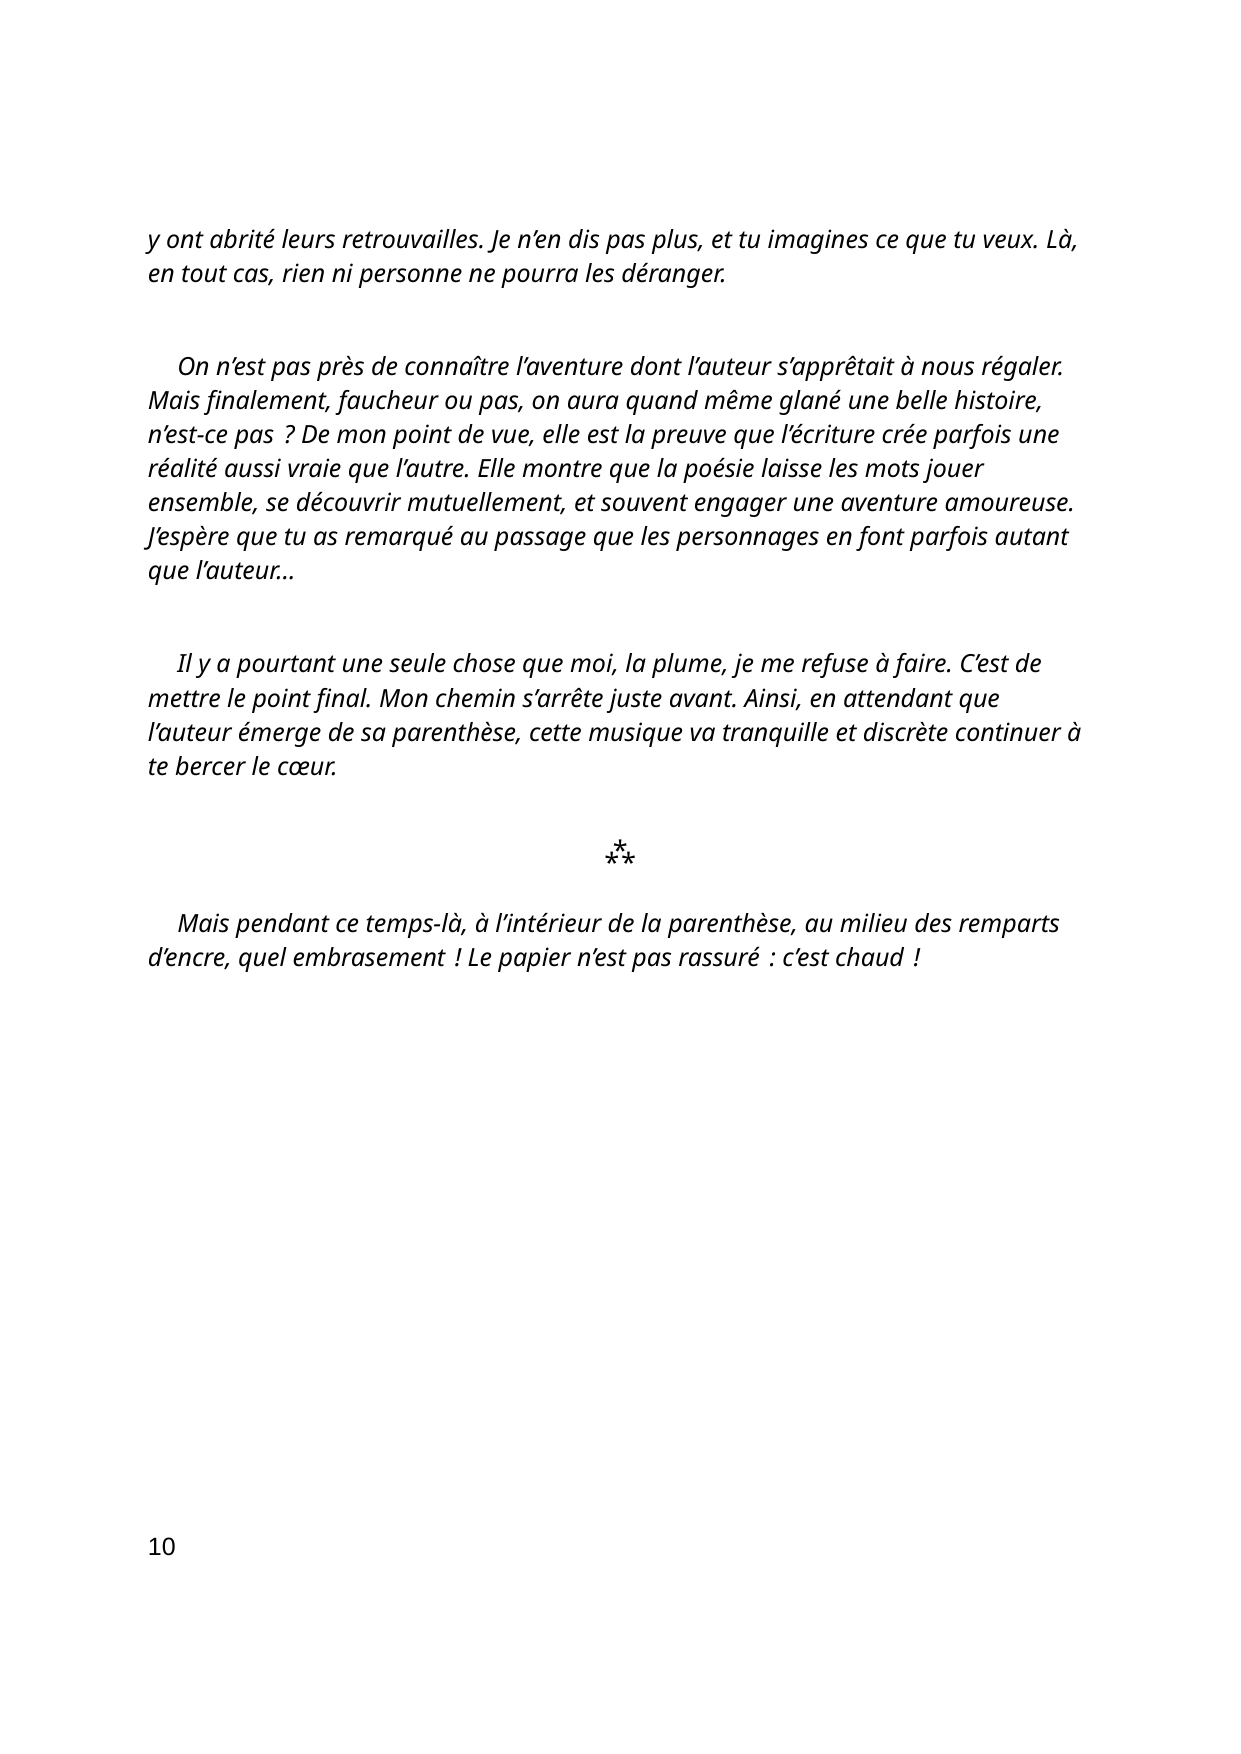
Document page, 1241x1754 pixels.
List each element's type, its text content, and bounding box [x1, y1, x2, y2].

text ⁂ [148, 832, 1092, 869]
text Mais pendant ce temps-là, à l’intérieur de la parenthèse, au milieu des remparts d’encre, quel embrasement ! Le papier n’est pas rassuré : c’est chaud ! [148, 906, 1092, 974]
text Il y a pourtant une seule chose que moi, la plume, je me refuse à faire. C’est de mettre le point final. Mon chemin s’arrête juste avant. Ainsi, en attendant que l’auteur émerge de sa parenthèse, cette musique va tranquille et discrète continuer à te bercer le cœur. [148, 646, 1092, 782]
text On n’est pas près de connaître l’aventure dont l’auteur s’apprêtait à nous régaler. Mais finalement, faucheur ou pas, on aura quand même glané une belle histoire, n’est-ce pas ? De mon point de vue, elle est la preuve que l’écriture crée parfois une réalité aussi vraie que l’autre. Elle montre que la poésie laisse les mots jouer ensemble, se découvrir mutuellement, et souvent engager une aventure amoureuse. J’espère que tu as remarqué au passage que les personnages en font parfois autant que l’auteur… [148, 349, 1092, 587]
text y ont abrité leurs retrouvailles. Je n’en dis pas plus, et tu imagines ce que tu veux. Là, en tout cas, rien ni personne ne pourra les déranger. [148, 221, 1092, 289]
